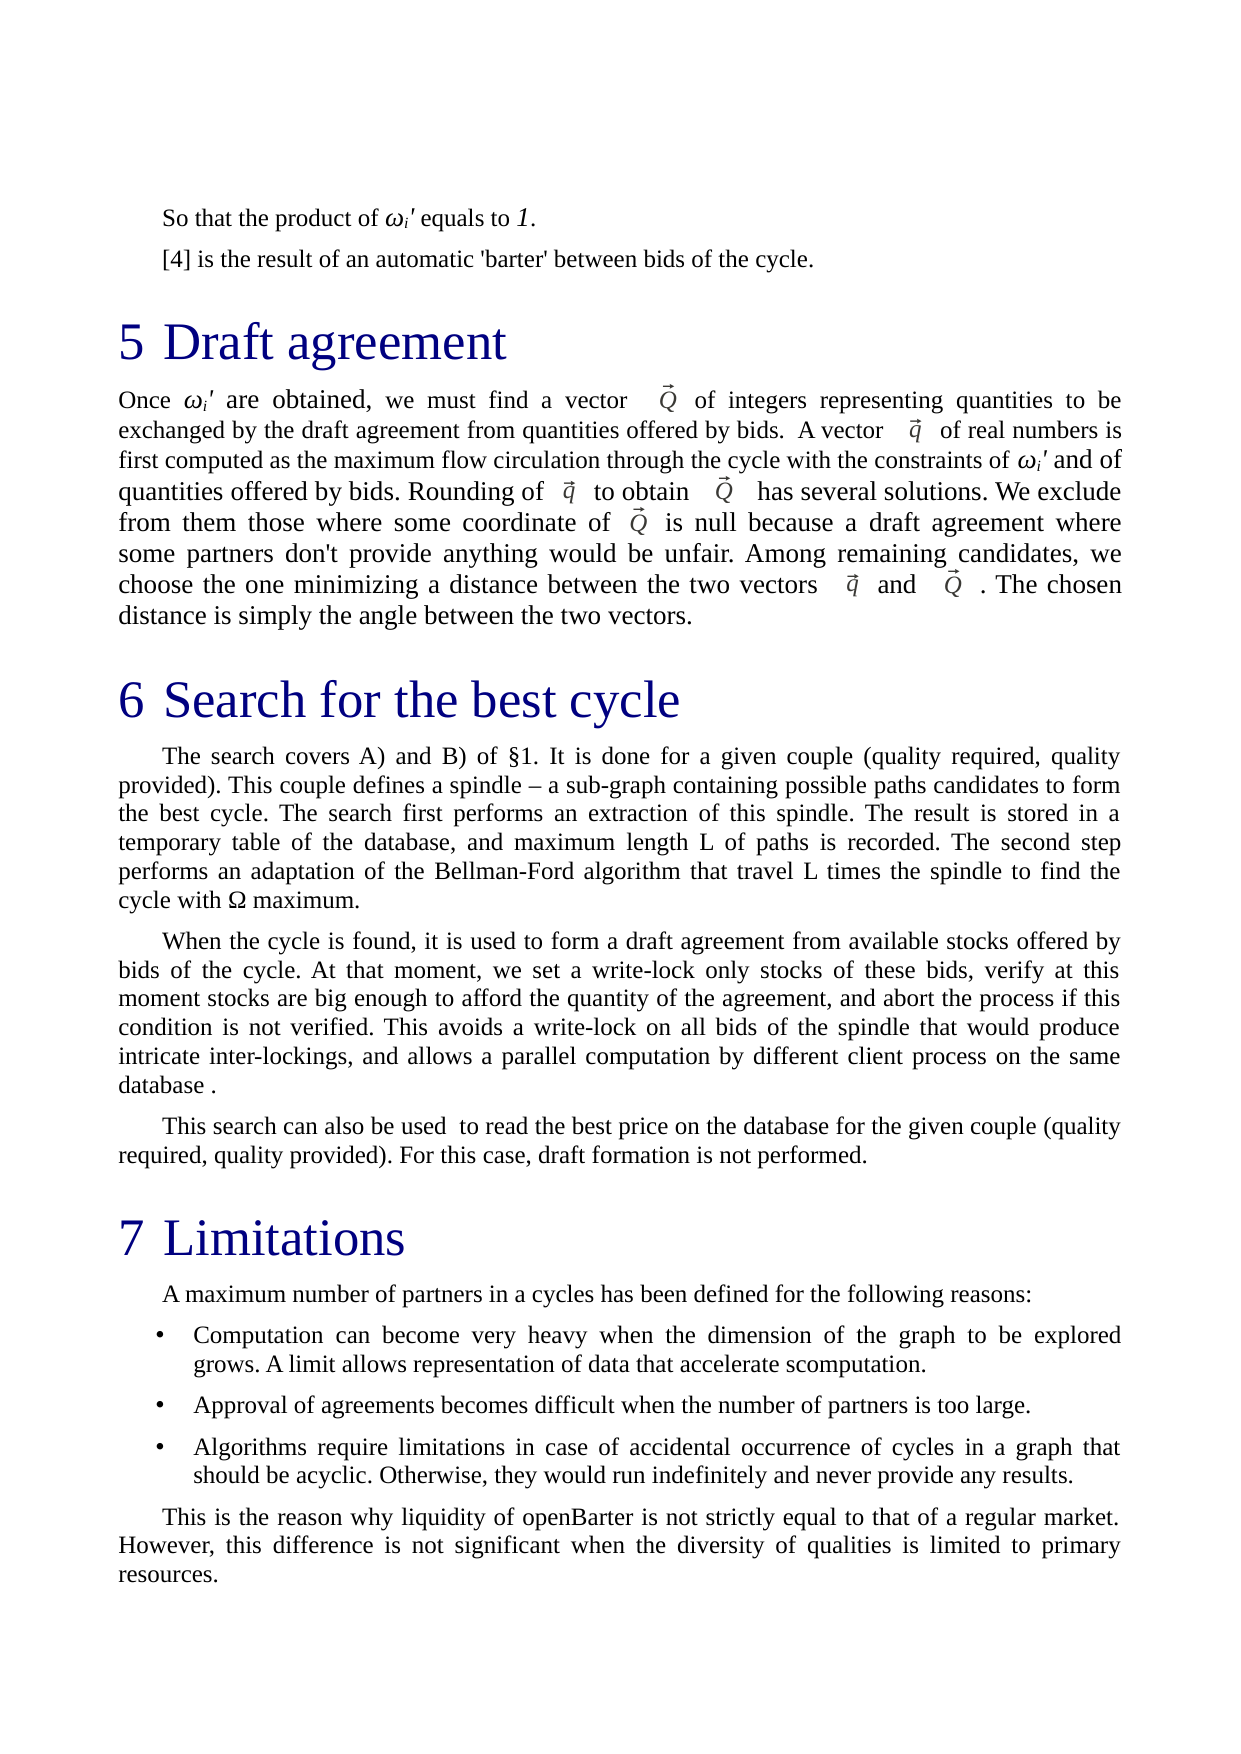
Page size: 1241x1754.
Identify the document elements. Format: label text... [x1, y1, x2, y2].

list Approval of agreements becomes difficult when the number of partners is too large. [156, 1390, 1122, 1419]
text The search covers A) and B) of §1. It is done for a given couple (quality required, quality provided). This couple defines a spindle – a sub-graph containing possible paths candidates to form the best cycle. The search first performs an extraction of this spindle. The result is stored in a temporary table of the database, and maximum length L of paths is recorded. The second step performs an adaptation of the Bellman-Ford algorithm that travel L times the spindle to find the cycle with Ω maximum. [118, 741, 1122, 913]
list Computation can become very heavy when the dimension of the graph to be explored grows. A limit allows representation of data that accelerate scomputation. [156, 1320, 1122, 1378]
text This search can also be used to read the best price on the database for the given couple (quality required, quality provided). For this case, draft formation is not performed. [118, 1111, 1122, 1168]
text When the cycle is found, it is used to form a draft agreement from available stocks offered by bids of the cycle. At that moment, we set a write-lock only stocks of these bids, verify at this moment stocks are big enough to afford the quantity of the agreement, and abort the process if this condition is not verified. This avoids a write-lock on all bids of the spindle that would produce intricate inter-lockings, and allows a parallel computation by different client process on the same database . [118, 926, 1122, 1098]
subtitle Draft agreement [118, 311, 1122, 371]
text So that the product of ωi' equals to 1. [118, 201, 1122, 232]
text [4] is the result of an automatic 'barter' between bids of the cycle. [118, 244, 1122, 273]
text A maximum number of partners in a cycles has been defined for the following reasons: [118, 1279, 1122, 1308]
subtitle Search for the best cycle [118, 668, 1122, 728]
text This is the reason why liquidity of openBarter is not strictly equal to that of a regular market. However, this difference is not significant when the diversity of qualities is limited to primary resources. [118, 1502, 1122, 1588]
subtitle Limitations [118, 1206, 1122, 1267]
list Algorithms require limitations in case of accidental occurrence of cycles in a graph that should be acyclic. Otherwise, they would run indefinitely and never provide any results. [156, 1432, 1122, 1489]
text Once ωi' are obtained, we must find a vector of integers representing quantities to be exchanged by the draft agreement from quantities offered by bids. A vector of real numbers is first computed as the maximum flow circulation through the cycle with the constraints of ωi' and of quantities offered by bids. Rounding ofto obtain has several solutions. We exclude from them those where some coordinate ofis null because a draft agreement where some partners don't provide anything would be unfair. Among remaining candidates, we choose the one minimizing a distance between the two vectors and . The chosen distance is simply the angle between the two vectors. [118, 384, 1122, 630]
